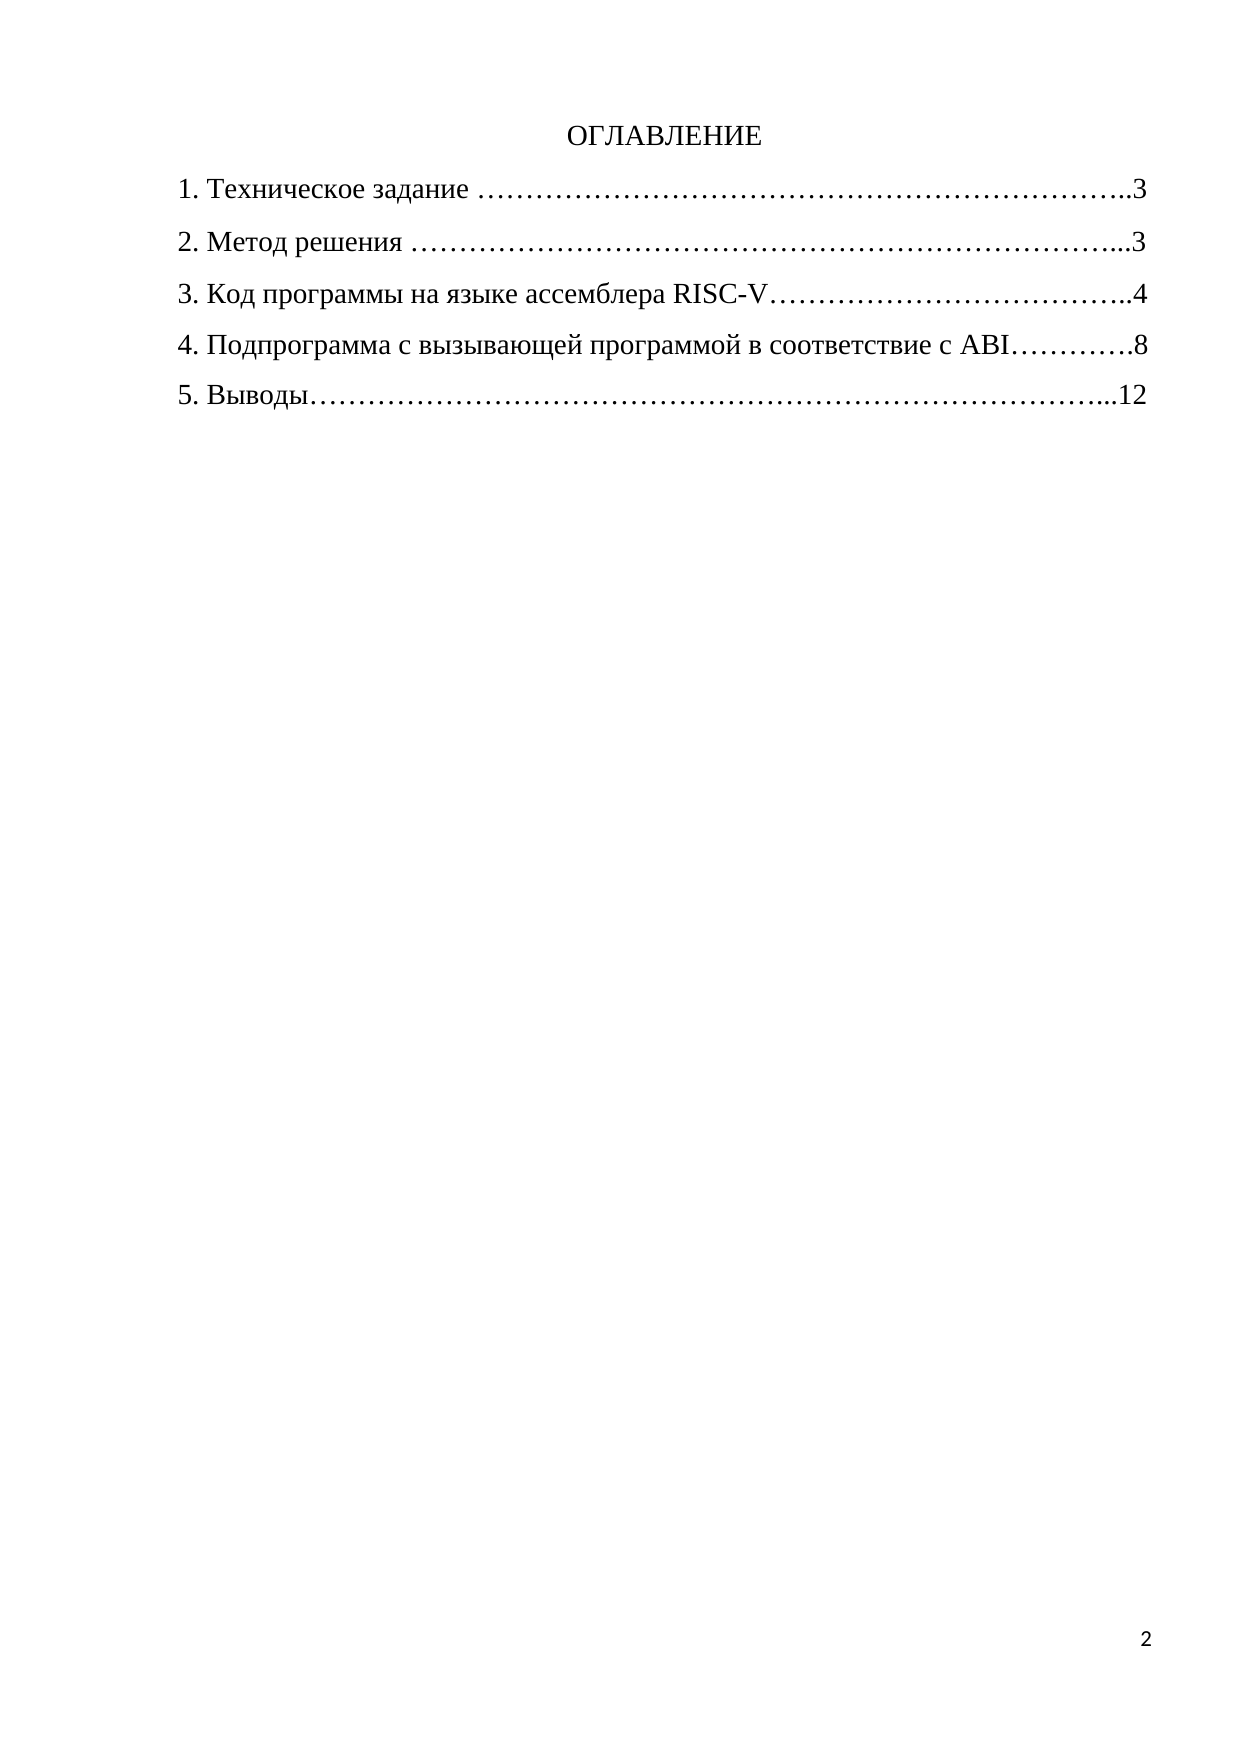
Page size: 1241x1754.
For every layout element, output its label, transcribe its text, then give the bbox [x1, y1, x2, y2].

text 1. Техническое задание …………………………………………………………..3 [177, 171, 1152, 204]
text 3. Код программы на языке ассемблера RISC-V………………………………..4 [177, 277, 1152, 310]
text 5. Выводы………………………………………………………………………...12 [177, 377, 1152, 411]
text 4. Подпрограмма с вызывающей программой в соответствие с ABI………….8 [177, 327, 1152, 360]
text ОГЛАВЛЕНИЕ [177, 118, 1152, 152]
text 2. Метод решения ………………………………………………………………...3 [177, 224, 1152, 257]
